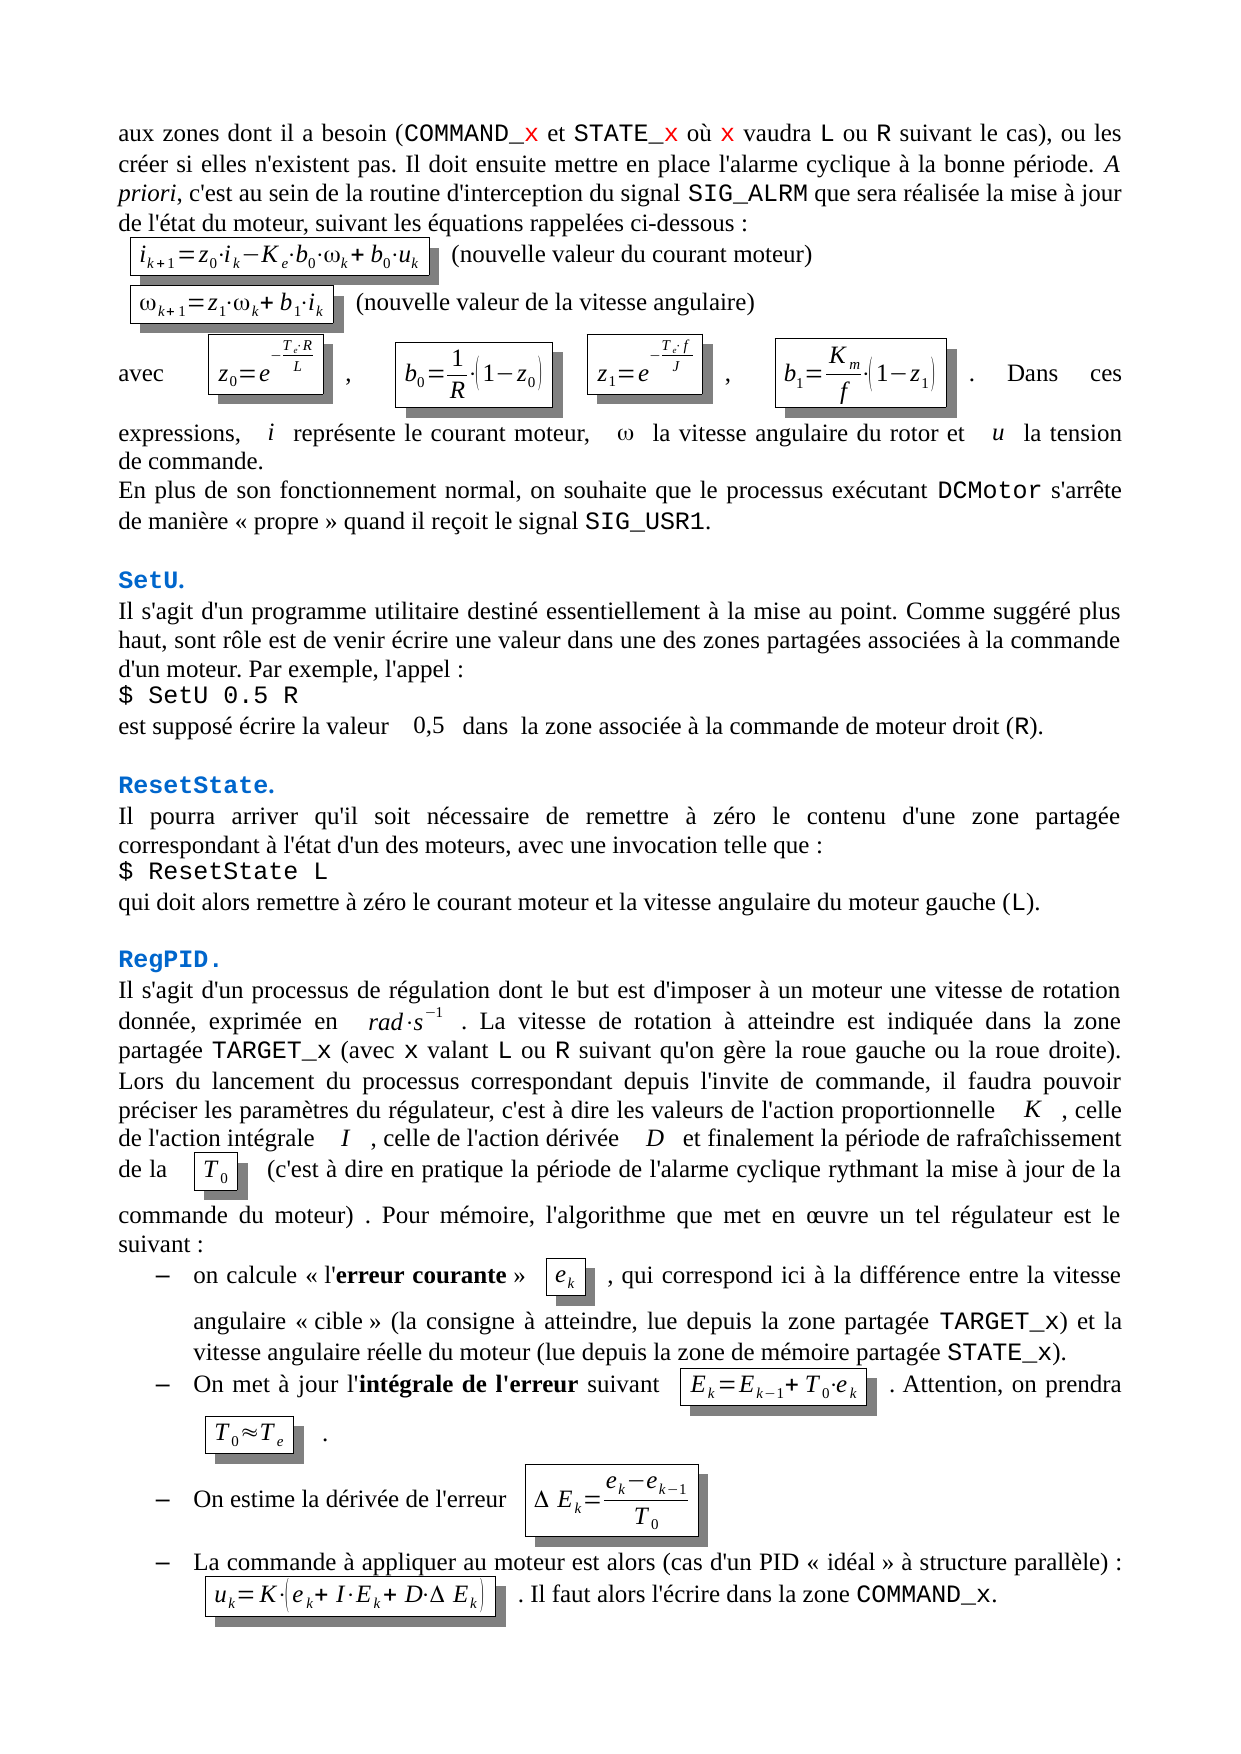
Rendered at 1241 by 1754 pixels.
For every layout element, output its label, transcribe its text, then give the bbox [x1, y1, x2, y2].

list On estime la dérivée de l'erreur [526, 1465, 698, 1536]
text Il s'agit d'un programme utilitaire destiné essentiellement à la mise au point. Comme suggéré plus haut, sont rôle est de venir écrire une valeur dans une des zones partagées associées à la commande d'un moteur. Par exemple, l'appel : [118, 596, 1122, 683]
text (nouvelle valeur de la vitesse angulaire) [131, 286, 333, 323]
list On estime la dérivée de l'erreur [699, 1464, 1122, 1547]
list on calcule « l'erreur courante » , qui correspond ici à la différence entre la vitesse angulaire « cible » (la consigne à atteindre, lue depuis la zone partagée TARGET_x) et la vitesse angulaire réelle du moteur (lue depuis la zone de mémoire partagée STATE_x). [156, 1258, 1122, 1368]
text $ SetU 0.5 R [118, 683, 1122, 711]
text RegPID. [118, 947, 1122, 975]
text (nouvelle valeur de la vitesse angulaire) [334, 285, 1122, 333]
text $ ResetState L [118, 859, 1122, 887]
text aux zones dont il a besoin (COMMAND_x et STATE_x où x vaudra L ou R suivant le cas), ou les créer si elles n'existent pas. Il doit ensuite mettre en place l'alarme cyclique à la bonne période. A priori, c'est au sein de la routine d'interception du signal SIG_ALRM que sera réalisée la mise à jour de l'état du moteur, suivant les équations rappelées ci-dessous : [118, 118, 1122, 237]
text En plus de son fonctionnement normal, on souhaite que le processus exécutant DCMotor s'arrête de manière « propre » quand il reçoit le signal SIG_USR1. [118, 475, 1122, 537]
text (nouvelle valeur du courant moteur) [131, 238, 429, 275]
text qui doit alors remettre à zéro le courant moteur et la vitesse angulaire du moteur gauche (L). [118, 887, 1122, 918]
text (nouvelle valeur du courant moteur) [118, 237, 140, 285]
text ResetState. [118, 771, 1122, 801]
text (nouvelle valeur de la vitesse angulaire) [118, 285, 140, 333]
text avec , , . Dans ces expressions, représente le courant moteur, la vitesse angulaire du rotor et la tension de commande. [118, 333, 1122, 475]
text est supposé écrire la valeur dans la zone associée à la commande de moteur droit (R). [118, 711, 1122, 742]
text Il s'agit d'un processus de régulation dont le but est d'imposer à un moteur une vitesse de rotation donnée, exprimée en . La vitesse de rotation à atteindre est indiquée dans la zone partagée TARGET_x (avec x valant L ou R suivant qu'on gère la roue gauche ou la roue droite). Lors du lancement du processus correspondant depuis l'invite de commande, il faudra pouvoir préciser les paramètres du régulateur, c'est à dire les valeurs de l'action proportionnelle , celle de l'action intégrale , celle de l'action dérivée et finalement la période de rafraîchissement de la (c'est à dire en pratique la période de l'alarme cyclique rythmant la mise à jour de la commande du moteur) . Pour mémoire, l'algorithme que met en œuvre un tel régulateur est le suivant : [118, 975, 1122, 1258]
list La commande à appliquer au moteur est alors (cas d'un PID « idéal » à structure parallèle) : . Il faut alors l'écrire dans la zone COMMAND_x. [156, 1547, 1122, 1627]
text Il pourra arriver qu'il soit nécessaire de remettre à zéro le contenu d'une zone partagée correspondant à l'état d'un des moteurs, avec une invocation telle que : [118, 801, 1122, 859]
text (nouvelle valeur du courant moteur) [430, 237, 1122, 285]
list On estime la dérivée de l'erreur [156, 1464, 535, 1547]
list On met à jour l'intégrale de l'erreur suivant . Attention, on prendra . [156, 1368, 1122, 1464]
text SetU. [118, 566, 1122, 596]
